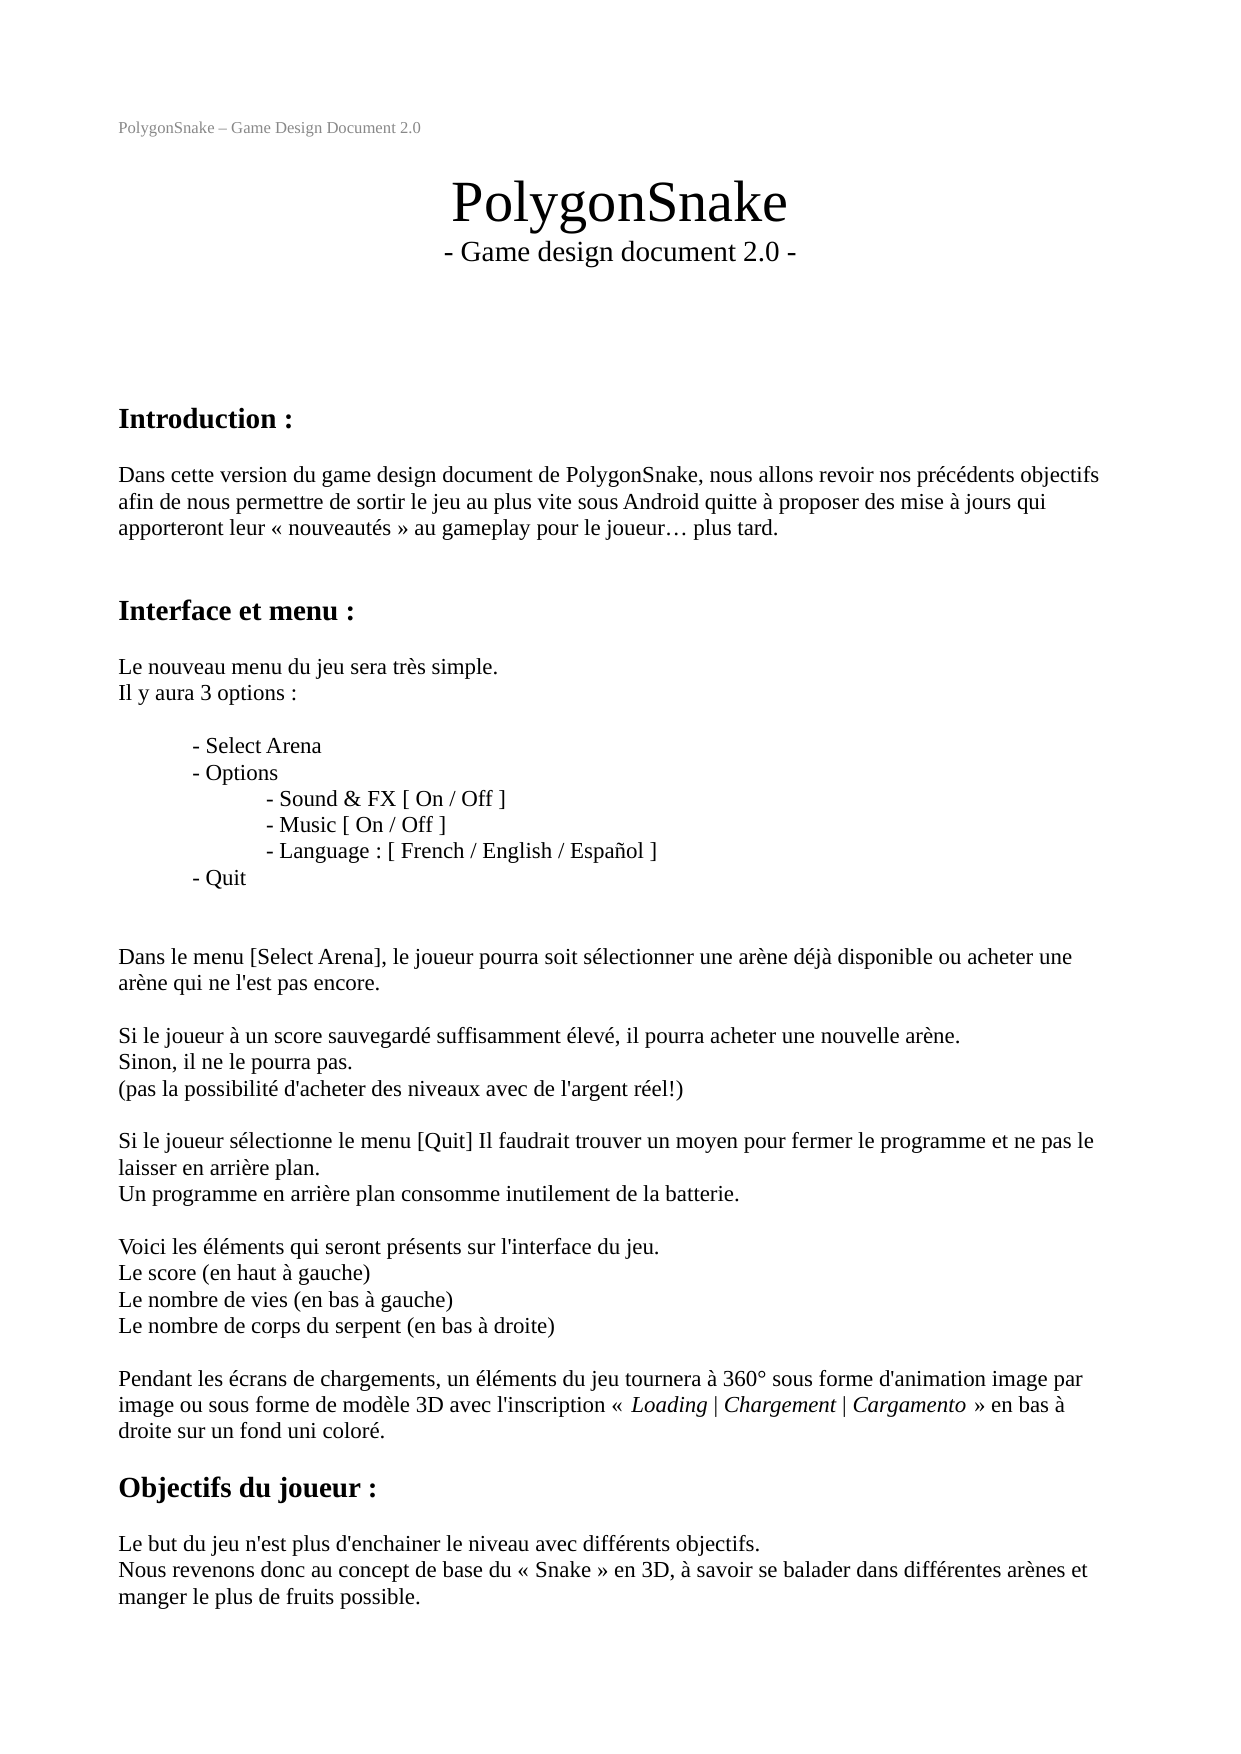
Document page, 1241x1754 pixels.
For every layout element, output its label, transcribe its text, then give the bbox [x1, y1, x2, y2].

text Objectifs du joueur : Le but du jeu n'est plus d'enchainer le niveau avec différents objectifs. Nous revenons donc au concept de base du « Snake » en 3D, à savoir se balader dans différentes arènes et manger le plus de fruits possible. [118, 1470, 1122, 1635]
text - Language : [ French / English / Español ] [118, 838, 1122, 864]
text PolygonSnake - Game design document 2.0 - [118, 167, 1122, 267]
text Introduction : Dans cette version du game design document de PolygonSnake, nous allons revoir nos précédents objectifs afin de nous permettre de sortir le jeu au plus vite sous Android quitte à proposer des mise à jours qui apporteront leur « nouveautés » au gameplay pour le joueur… plus tard. [118, 402, 1122, 541]
text Interface et menu : Le nouveau menu du jeu sera très simple. Il y aura 3 options : [118, 593, 1122, 706]
text Pendant les écrans de chargements, un éléments du jeu tournera à 360° sous forme d'animation image par image ou sous forme de modèle 3D avec l'inscription « Loading | Chargement | Cargamento » en bas à droite sur un fond uni coloré. [118, 1365, 1122, 1444]
text - Select Arena - Options [118, 706, 1122, 785]
text - Music [ On / Off ] [118, 811, 1122, 838]
text - Quit [118, 864, 1122, 890]
text Si le joueur sélectionne le menu [Quit] Il faudrait trouver un moyen pour fermer le programme et ne pas le laisser en arrière plan. Un programme en arrière plan consomme inutilement de la batterie. [118, 1127, 1122, 1207]
text Voici les éléments qui seront présents sur l'interface du jeu. Le score (en haut à gauche) Le nombre de vies (en bas à gauche) Le nombre de corps du serpent (en bas à droite) [118, 1233, 1122, 1338]
text Dans le menu [Select Arena], le joueur pourra soit sélectionner une arène déjà disponible ou acheter une arène qui ne l'est pas encore. Si le joueur à un score sauvegardé suffisamment élevé, il pourra acheter une nouvelle arène. Sinon, il ne le pourra pas. (pas la possibilité d'acheter des niveaux avec de l'argent réel!) [118, 943, 1122, 1101]
text - Sound & FX [ On / Off ] [118, 785, 1122, 811]
